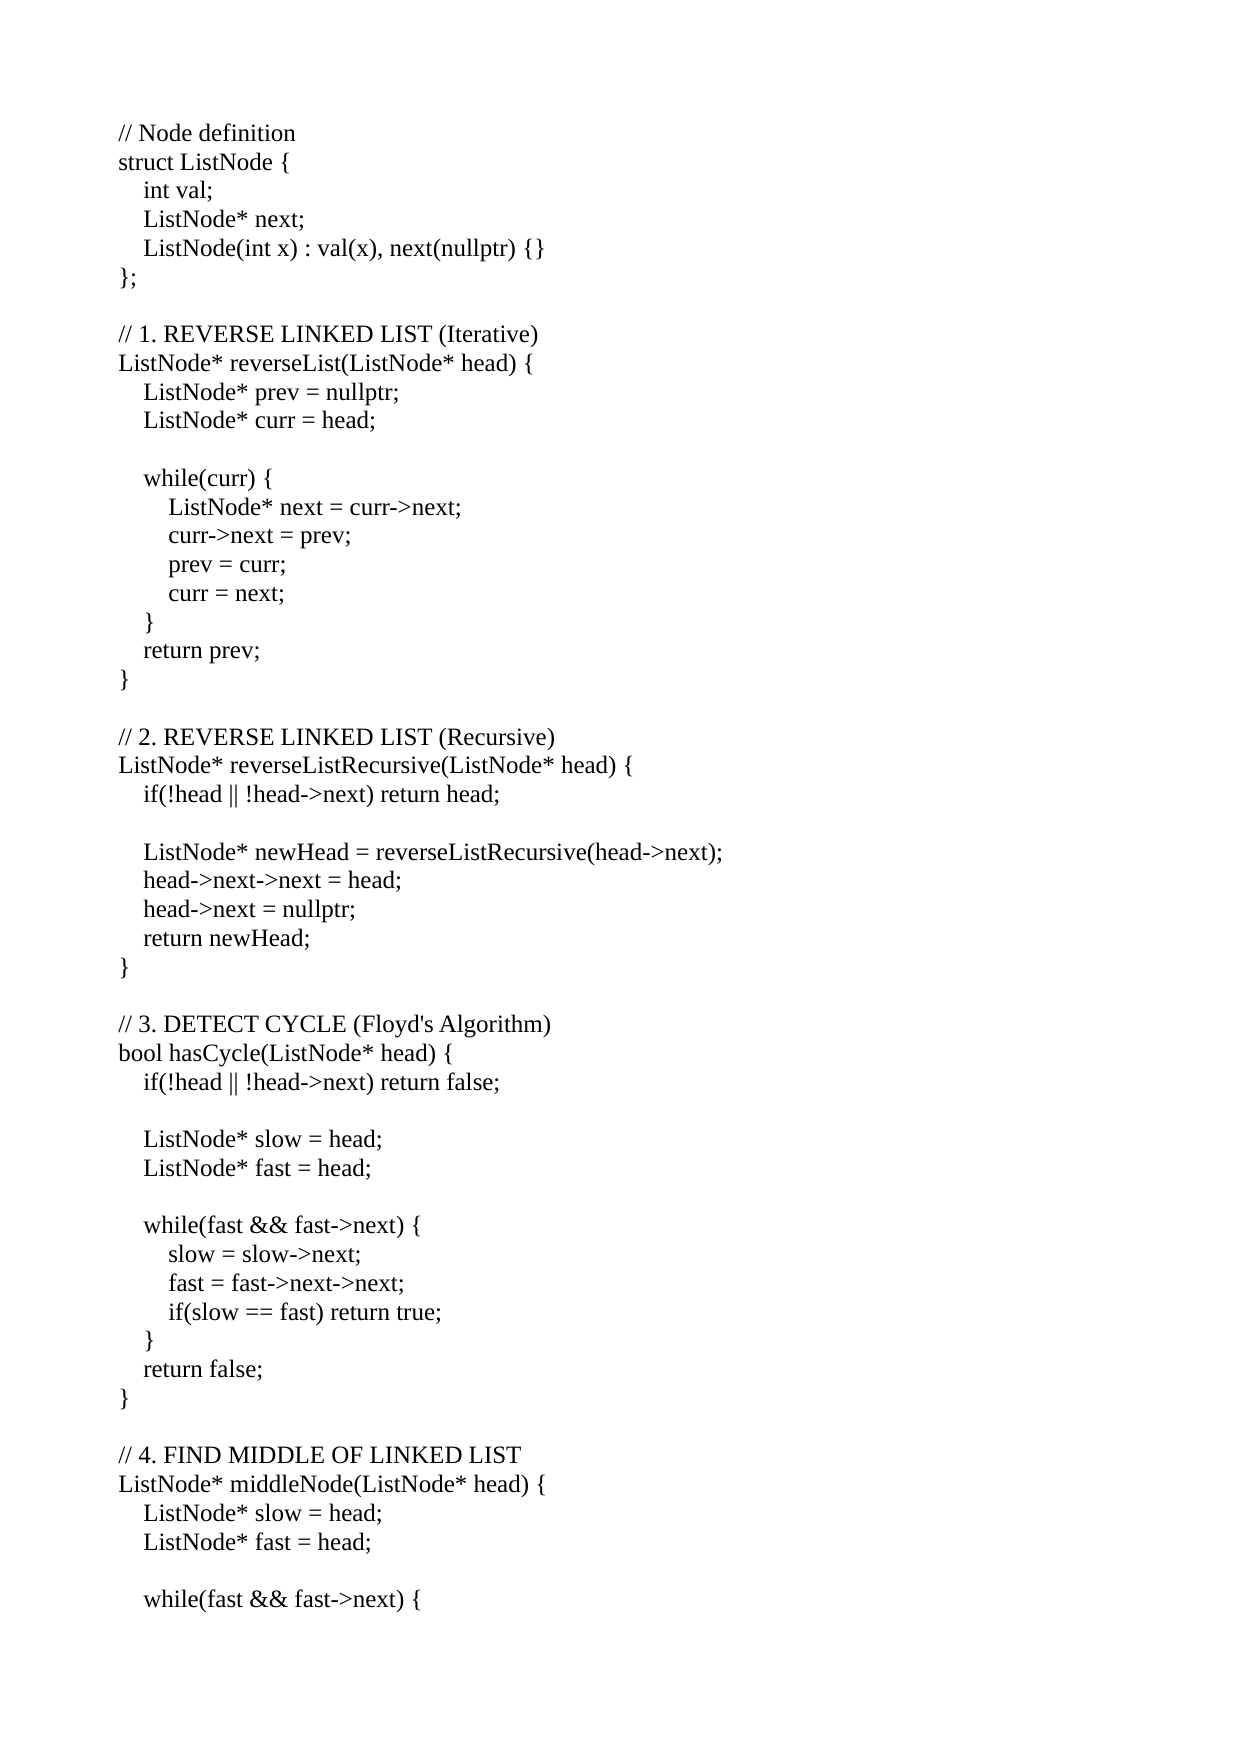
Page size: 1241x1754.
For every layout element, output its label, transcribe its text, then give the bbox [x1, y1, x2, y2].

text while(fast && fast->next) { [118, 1211, 1122, 1239]
text bool hasCycle(ListNode* head) { [118, 1038, 1122, 1067]
text ListNode* reverseListRecursive(ListNode* head) { [118, 751, 1122, 779]
text if(!head || !head->next) return false; [118, 1067, 1122, 1096]
text ListNode* reverseList(ListNode* head) { [118, 348, 1122, 377]
text while(fast && fast->next) { [118, 1584, 1122, 1613]
text slow = slow->next; [118, 1239, 1122, 1268]
text // Node definition [118, 118, 1122, 147]
text if(slow == fast) return true; [118, 1297, 1122, 1326]
text ListNode(int x) : val(x), next(nullptr) {} [118, 233, 1122, 262]
text ListNode* curr = head; [118, 406, 1122, 434]
text curr->next = prev; [118, 521, 1122, 549]
text fast = fast->next->next; [118, 1268, 1122, 1297]
text prev = curr; [118, 549, 1122, 578]
text return newHead; [118, 923, 1122, 952]
text ListNode* slow = head; [118, 1498, 1122, 1527]
text } [118, 607, 1122, 636]
text }; [118, 262, 1122, 291]
text struct ListNode { [118, 147, 1122, 176]
text } [118, 952, 1122, 981]
text ListNode* middleNode(ListNode* head) { [118, 1469, 1122, 1498]
text } [118, 1326, 1122, 1354]
text // 1. REVERSE LINKED LIST (Iterative) [118, 319, 1122, 348]
text // 4. FIND MIDDLE OF LINKED LIST [118, 1441, 1122, 1469]
text head->next->next = head; [118, 866, 1122, 894]
text return prev; [118, 636, 1122, 664]
text ListNode* prev = nullptr; [118, 377, 1122, 406]
text ListNode* next; [118, 204, 1122, 233]
text head->next = nullptr; [118, 894, 1122, 923]
text return false; [118, 1354, 1122, 1383]
text ListNode* newHead = reverseListRecursive(head->next); [118, 837, 1122, 866]
text ListNode* slow = head; [118, 1124, 1122, 1153]
text ListNode* fast = head; [118, 1527, 1122, 1556]
text // 3. DETECT CYCLE (Floyd's Algorithm) [118, 1009, 1122, 1038]
text ListNode* next = curr->next; [118, 492, 1122, 521]
text ListNode* fast = head; [118, 1153, 1122, 1182]
text } [118, 664, 1122, 693]
text int val; [118, 176, 1122, 204]
text if(!head || !head->next) return head; [118, 779, 1122, 808]
text // 2. REVERSE LINKED LIST (Recursive) [118, 722, 1122, 751]
text while(curr) { [118, 463, 1122, 492]
text } [118, 1383, 1122, 1412]
text curr = next; [118, 578, 1122, 607]
